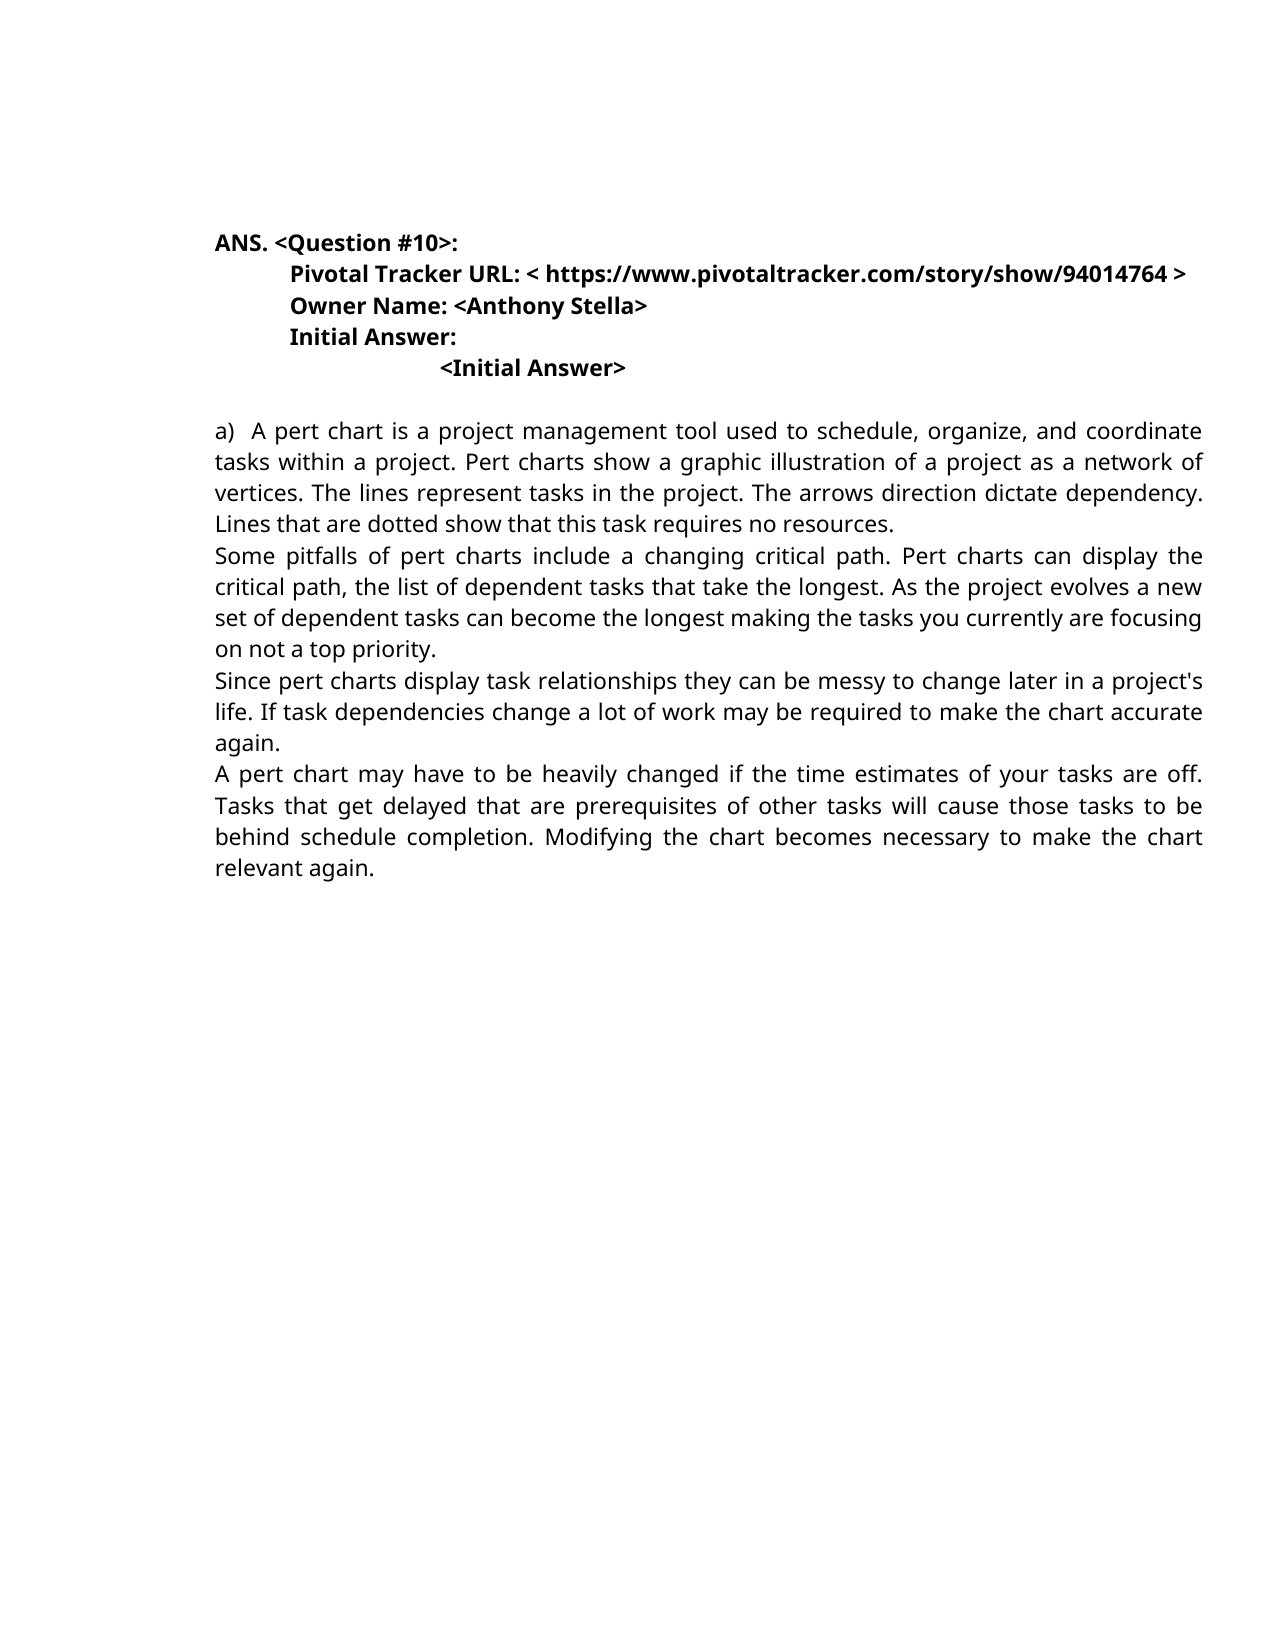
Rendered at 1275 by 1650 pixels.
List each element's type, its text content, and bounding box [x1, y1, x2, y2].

text Some pitfalls of pert charts include a changing critical path. Pert charts can display the critical path, the list of dependent tasks that take the longest. As the project evolves a new set of dependent tasks can become the longest making the tasks you currently are focusing on not a top priority. [214, 539, 1204, 664]
text Pivotal Tracker URL: < https://www.pivotaltracker.com/story/show/94014764 > [214, 258, 1204, 289]
text Initial Answer: [214, 321, 1204, 352]
text Since pert charts display task relationships they can be messy to change later in a project's life. If task dependencies change a lot of work may be required to make the chart accurate again. [214, 664, 1204, 758]
text a) A pert chart is a project management tool used to schedule, organize, and coordinate tasks within a project. Pert charts show a graphic illustration of a project as a network of vertices. The lines represent tasks in the project. The arrows direction dictate dependency. Lines that are dotted show that this task requires no resources. [214, 414, 1204, 539]
text ANS. <Question #10>: [214, 227, 1204, 258]
text A pert chart may have to be heavily changed if the time estimates of your tasks are off. Tasks that get delayed that are prerequisites of other tasks will cause those tasks to be behind schedule completion. Modifying the chart becomes necessary to make the chart relevant again. [214, 758, 1204, 883]
text <Initial Answer> [214, 352, 1204, 383]
text Owner Name: <Anthony Stella> [214, 289, 1204, 321]
